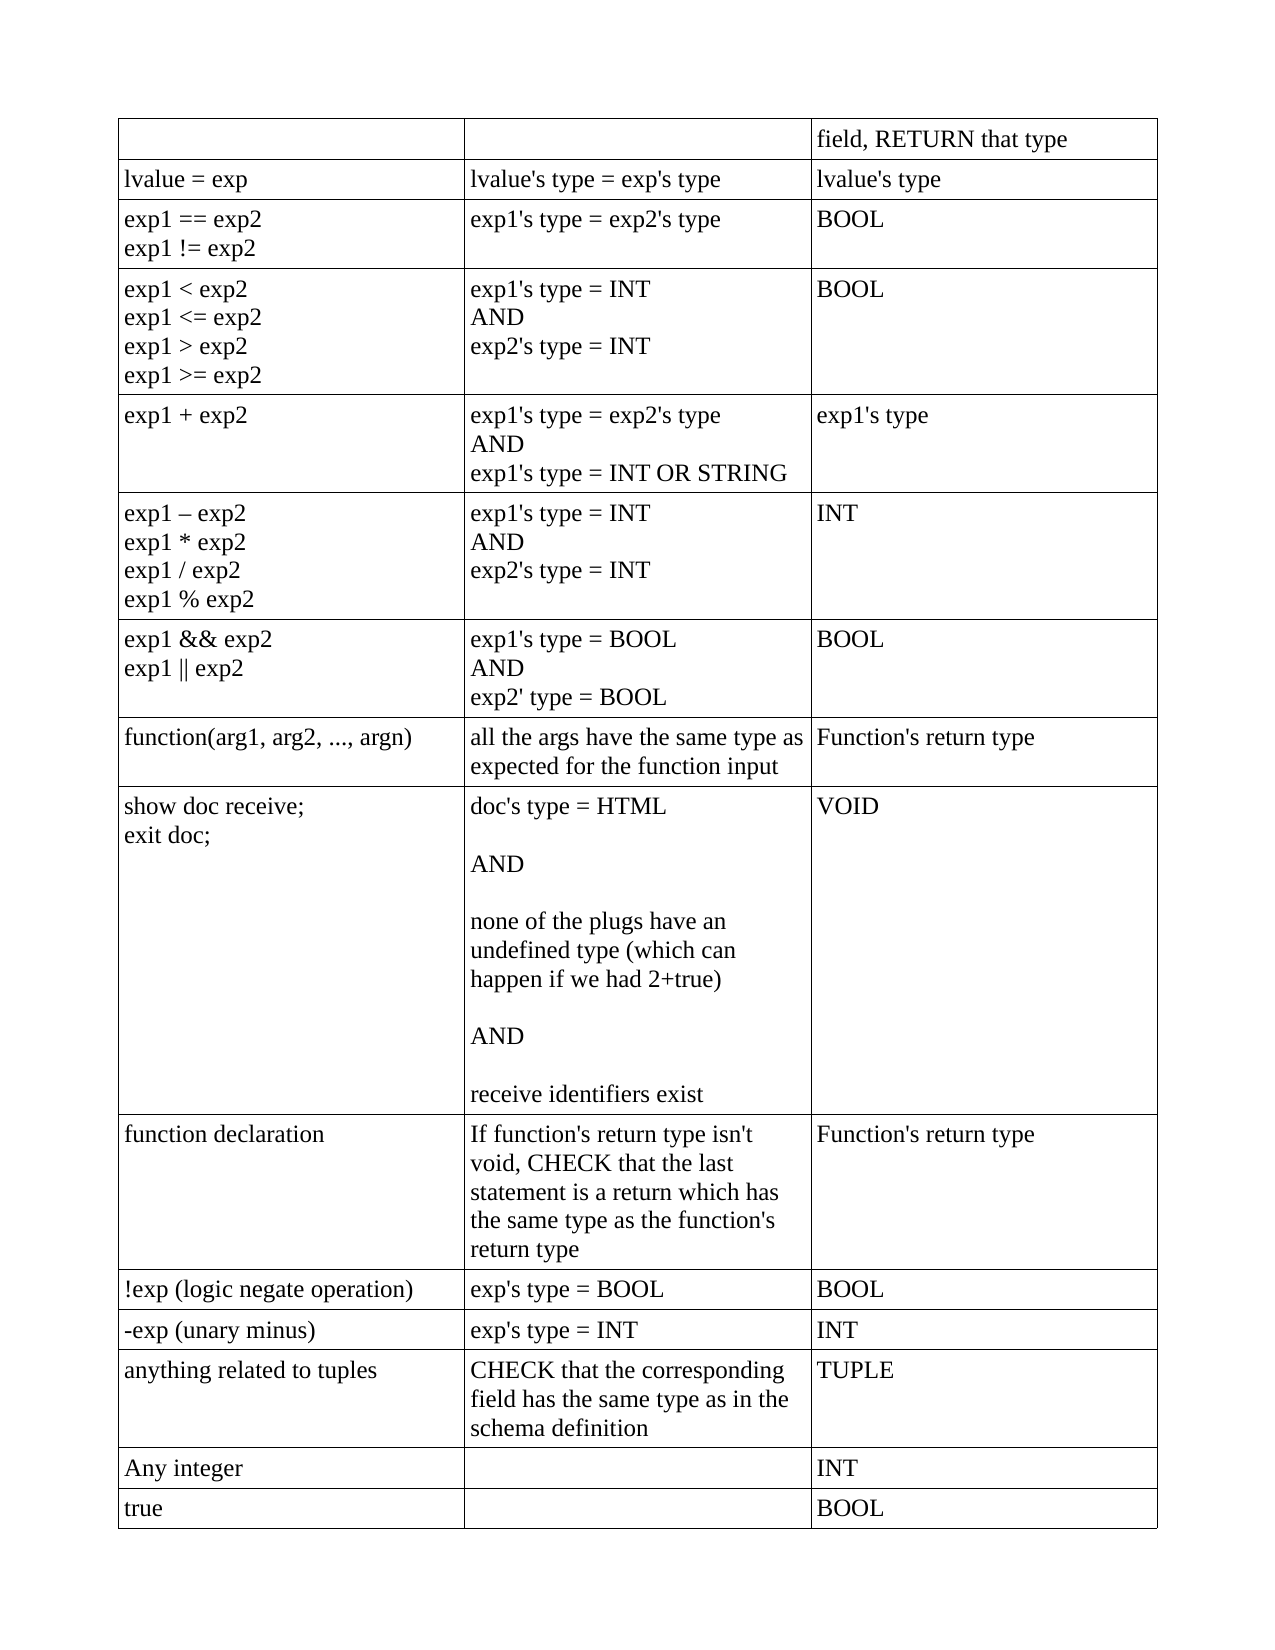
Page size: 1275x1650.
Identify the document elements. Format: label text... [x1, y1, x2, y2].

table_cell INT [812, 493, 1157, 619]
table_cell exp's type = BOOL [465, 1270, 811, 1309]
table_cell BOOL [812, 269, 1157, 394]
table_cell TUPLE [812, 1350, 1157, 1447]
table_cell Any integer [119, 1448, 464, 1487]
table_cell exp1 && exp2 exp1 || exp2 [119, 620, 464, 717]
table_cell all the args have the same type as expected for the function input [465, 718, 811, 786]
table_cell function declaration [119, 1115, 464, 1269]
table_cell exp1's type = INT AND exp2's type = INT [465, 269, 811, 394]
table_cell exp1's type = exp2's type [465, 200, 811, 268]
table_cell BOOL [812, 200, 1157, 268]
table_cell BOOL [812, 1489, 1157, 1528]
table_cell exp's type = INT [465, 1310, 811, 1349]
table_cell exp1 + exp2 [119, 395, 464, 492]
table_cell INT [812, 1310, 1157, 1349]
table_cell Function's return type [812, 718, 1157, 786]
table_cell BOOL [812, 620, 1157, 717]
table_cell CHECK that the corresponding field has the same type as in the schema definition [465, 1350, 811, 1447]
table_cell [465, 119, 811, 158]
table_cell exp1's type = BOOL AND exp2' type = BOOL [465, 620, 811, 717]
table_cell true [119, 1489, 464, 1528]
table_cell [119, 119, 464, 158]
table_cell field, RETURN that type [812, 119, 1157, 158]
table_cell Function's return type [812, 1115, 1157, 1269]
table_cell doc's type = HTML AND none of the plugs have an undefined type (which can happen if we had 2+true) AND receive identifiers exist [465, 787, 811, 1113]
table_cell lvalue = exp [119, 160, 464, 199]
table_cell lvalue's type = exp's type [465, 160, 811, 199]
table_cell [465, 1489, 811, 1528]
table_cell exp1 – exp2 exp1 * exp2 exp1 / exp2 exp1 % exp2 [119, 493, 464, 619]
table_cell function(arg1, arg2, ..., argn) [119, 718, 464, 786]
table_cell VOID [812, 787, 1157, 1113]
table_cell show doc receive; exit doc; [119, 787, 464, 1113]
table_cell anything related to tuples [119, 1350, 464, 1447]
table_cell exp1 == exp2 exp1 != exp2 [119, 200, 464, 268]
table_cell exp1's type = exp2's type AND exp1's type = INT OR STRING [465, 395, 811, 492]
table_cell INT [812, 1448, 1157, 1487]
table_cell BOOL [812, 1270, 1157, 1309]
table_cell [465, 1448, 811, 1487]
table_cell -exp (unary minus) [119, 1310, 464, 1349]
table_cell exp1's type [812, 395, 1157, 492]
table_cell !exp (logic negate operation) [119, 1270, 464, 1309]
table_cell exp1 < exp2 exp1 <= exp2 exp1 > exp2 exp1 >= exp2 [119, 269, 464, 394]
table_cell If function's return type isn't void, CHECK that the last statement is a return which has the same type as the function's return type [465, 1115, 811, 1269]
table_cell lvalue's type [812, 160, 1157, 199]
table_cell exp1's type = INT AND exp2's type = INT [465, 493, 811, 619]
